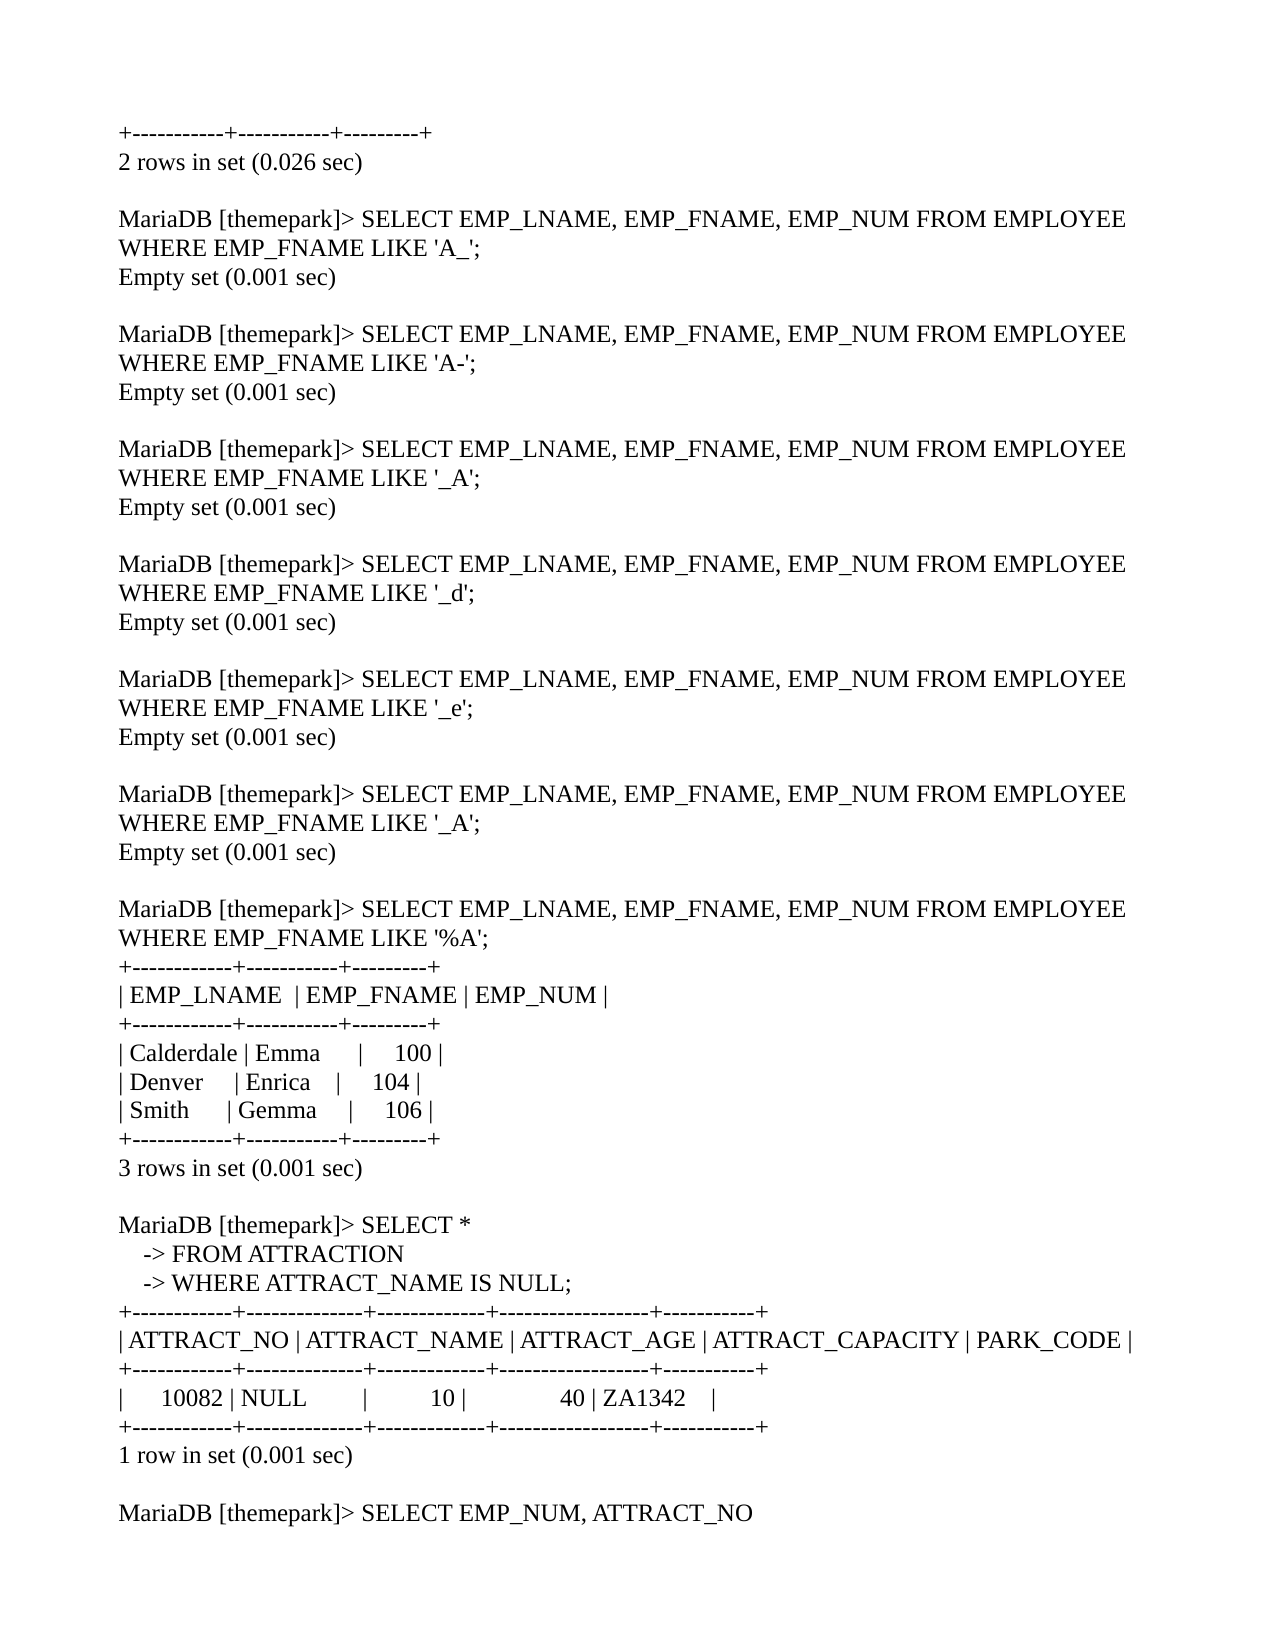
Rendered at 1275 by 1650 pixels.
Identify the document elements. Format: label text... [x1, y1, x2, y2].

text Empty set (0.001 sec) [118, 492, 1157, 521]
text | EMP_LNAME | EMP_FNAME | EMP_NUM | [118, 981, 1157, 1009]
text MariaDB [themepark]> SELECT EMP_LNAME, EMP_FNAME, EMP_NUM FROM EMPLOYEE WHERE EMP_FNAME LIKE 'A-'; [118, 319, 1157, 377]
text +------------+--------------+-------------+------------------+-----------+ [118, 1297, 1157, 1326]
text +------------+--------------+-------------+------------------+-----------+ [118, 1412, 1157, 1441]
text +------------+-----------+---------+ [118, 952, 1157, 981]
text | Smith | Gemma | 106 | [118, 1096, 1157, 1124]
text MariaDB [themepark]> SELECT EMP_LNAME, EMP_FNAME, EMP_NUM FROM EMPLOYEE WHERE EMP_FNAME LIKE '_d'; [118, 549, 1157, 607]
text MariaDB [themepark]> SELECT EMP_LNAME, EMP_FNAME, EMP_NUM FROM EMPLOYEE WHERE EMP_FNAME LIKE '_A'; [118, 779, 1157, 837]
text MariaDB [themepark]> SELECT EMP_LNAME, EMP_FNAME, EMP_NUM FROM EMPLOYEE WHERE EMP_FNAME LIKE '_e'; [118, 664, 1157, 722]
text 1 row in set (0.001 sec) [118, 1441, 1157, 1469]
text Empty set (0.001 sec) [118, 262, 1157, 291]
text +------------+-----------+---------+ [118, 1124, 1157, 1153]
text Empty set (0.001 sec) [118, 607, 1157, 636]
text MariaDB [themepark]> SELECT EMP_NUM, ATTRACT_NO [118, 1498, 1157, 1527]
text +------------+-----------+---------+ [118, 1009, 1157, 1038]
text MariaDB [themepark]> SELECT EMP_LNAME, EMP_FNAME, EMP_NUM FROM EMPLOYEE WHERE EMP_FNAME LIKE '%A'; [118, 894, 1157, 952]
text +------------+--------------+-------------+------------------+-----------+ [118, 1354, 1157, 1383]
text | 10082 | NULL | 10 | 40 | ZA1342 | [118, 1383, 1157, 1412]
text Empty set (0.001 sec) [118, 722, 1157, 751]
text | Calderdale | Emma | 100 | [118, 1038, 1157, 1067]
text | Denver | Enrica | 104 | [118, 1067, 1157, 1096]
text +-----------+-----------+---------+ [118, 118, 1157, 147]
text 3 rows in set (0.001 sec) [118, 1153, 1157, 1182]
text MariaDB [themepark]> SELECT EMP_LNAME, EMP_FNAME, EMP_NUM FROM EMPLOYEE WHERE EMP_FNAME LIKE 'A_'; [118, 204, 1157, 262]
text | ATTRACT_NO | ATTRACT_NAME | ATTRACT_AGE | ATTRACT_CAPACITY | PARK_CODE | [118, 1326, 1157, 1354]
text -> FROM ATTRACTION [118, 1239, 1157, 1268]
text MariaDB [themepark]> SELECT * [118, 1211, 1157, 1239]
text Empty set (0.001 sec) [118, 837, 1157, 866]
text -> WHERE ATTRACT_NAME IS NULL; [118, 1268, 1157, 1297]
text MariaDB [themepark]> SELECT EMP_LNAME, EMP_FNAME, EMP_NUM FROM EMPLOYEE WHERE EMP_FNAME LIKE '_A'; [118, 434, 1157, 492]
text 2 rows in set (0.026 sec) [118, 147, 1157, 176]
text Empty set (0.001 sec) [118, 377, 1157, 406]
